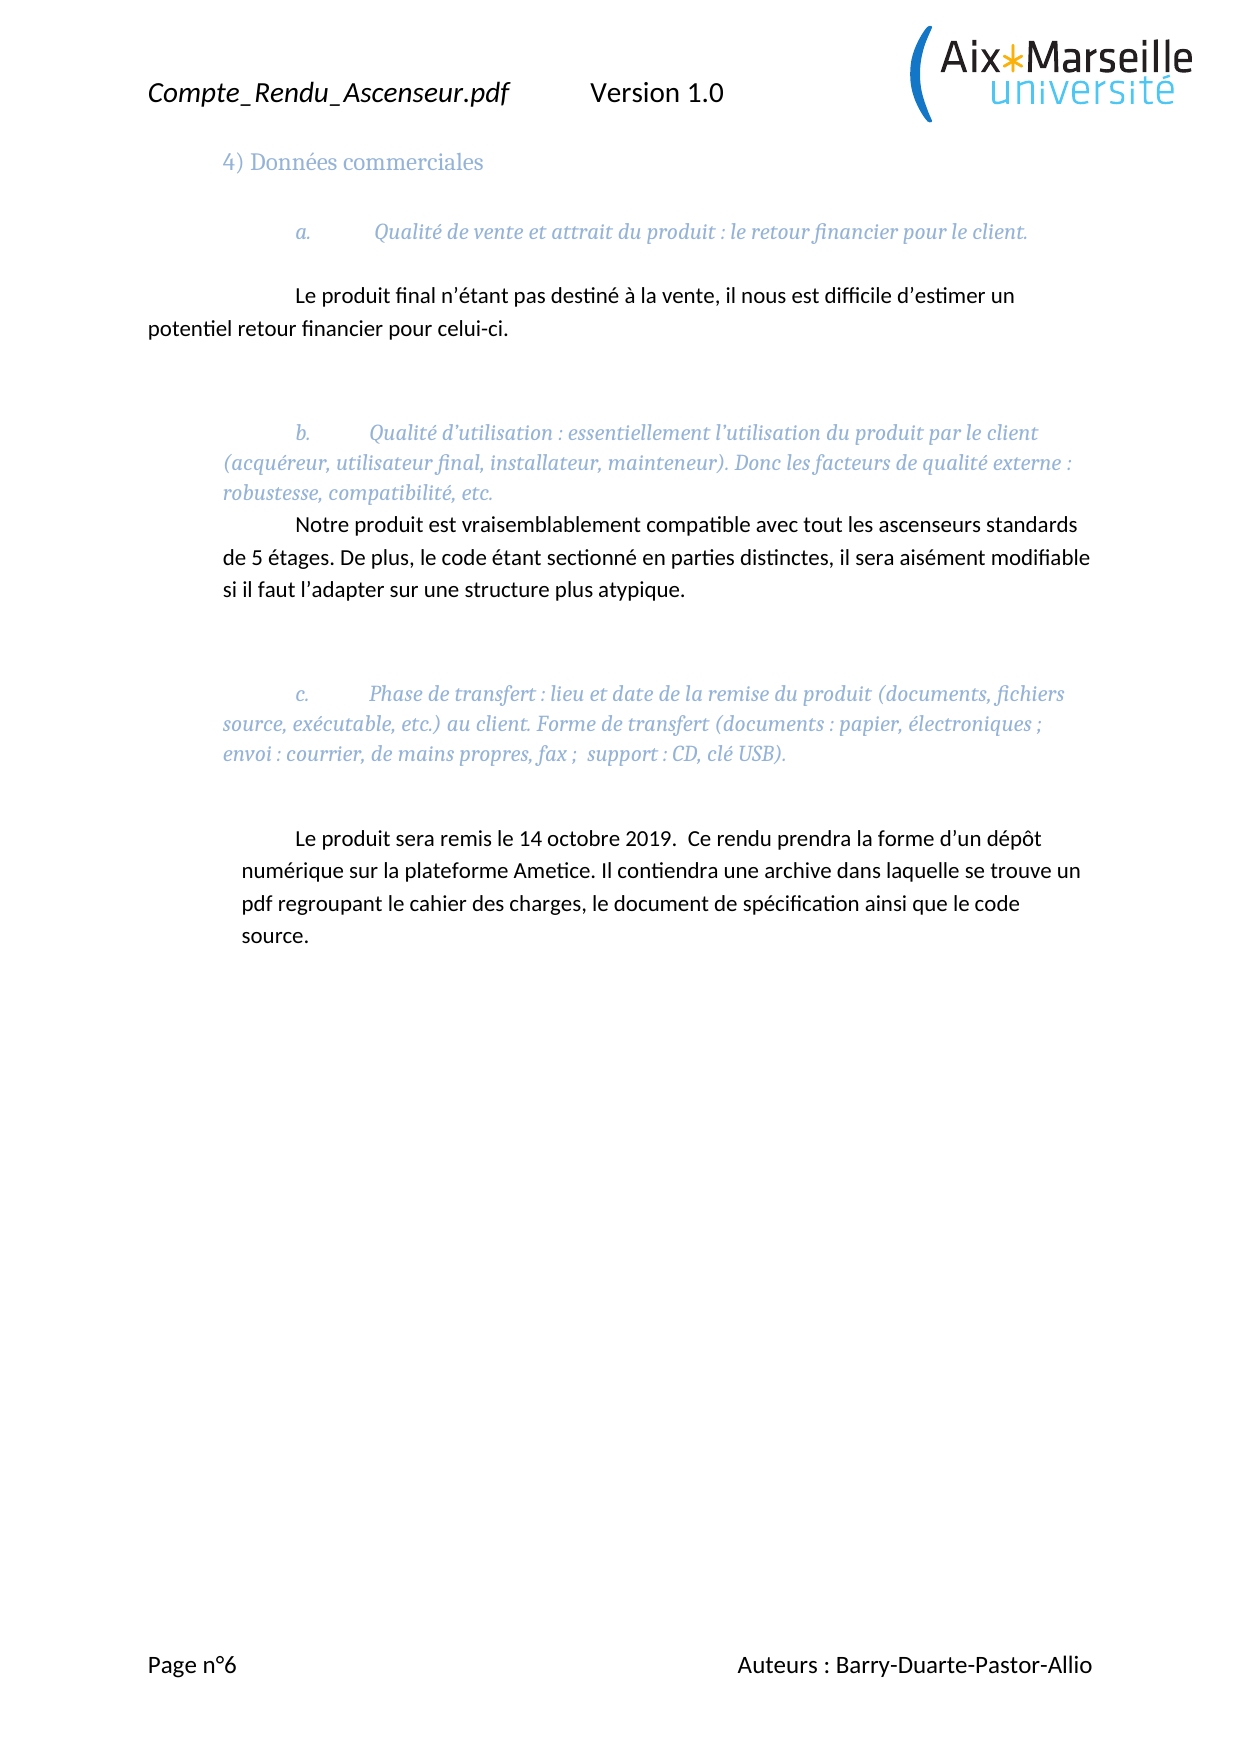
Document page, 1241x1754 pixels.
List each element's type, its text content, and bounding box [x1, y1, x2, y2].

subtitle a. Qualité de vente et attrait du produit : le retour financier pour le client. [221, 219, 1093, 246]
subtitle c. Phase de transfert : lieu et date de la remise du produit (documents, fichiers source, exécutable, etc.) au client. Forme de transfert (documents : papier, électroniques ; envoi : courrier, de mains propres, fax ; support : CD, clé USB). [223, 681, 1093, 768]
subtitle b. Qualité d’utilisation : essentiellement l’utilisation du produit par le client (acquéreur, utilisateur final, installateur, mainteneur). Donc les facteurs de qualité externe : robustesse, compatibilité, etc. [223, 420, 1093, 507]
text Notre produit est vraisemblablement compatible avec tout les ascenseurs standards de 5 étages. De plus, le code étant sectionné en parties distinctes, il sera aisément modifiable si il faut l’adapter sur une structure plus atypique. [223, 510, 1093, 603]
text Le produit sera remis le 14 octobre 2019. Ce rendu prendra la forme d’un dépôt numérique sur la plateforme Ametice. Il contiendra une archive dans laquelle se trouve un pdf regroupant le cahier des charges, le document de spécification ainsi que le code source. [241, 824, 1093, 949]
subtitle 4) Données commerciales [223, 148, 1093, 176]
text Le produit final n’étant pas destiné à la vente, il nous est difficile d’estimer un potentiel retour financier pour celui-ci. [148, 249, 1093, 342]
